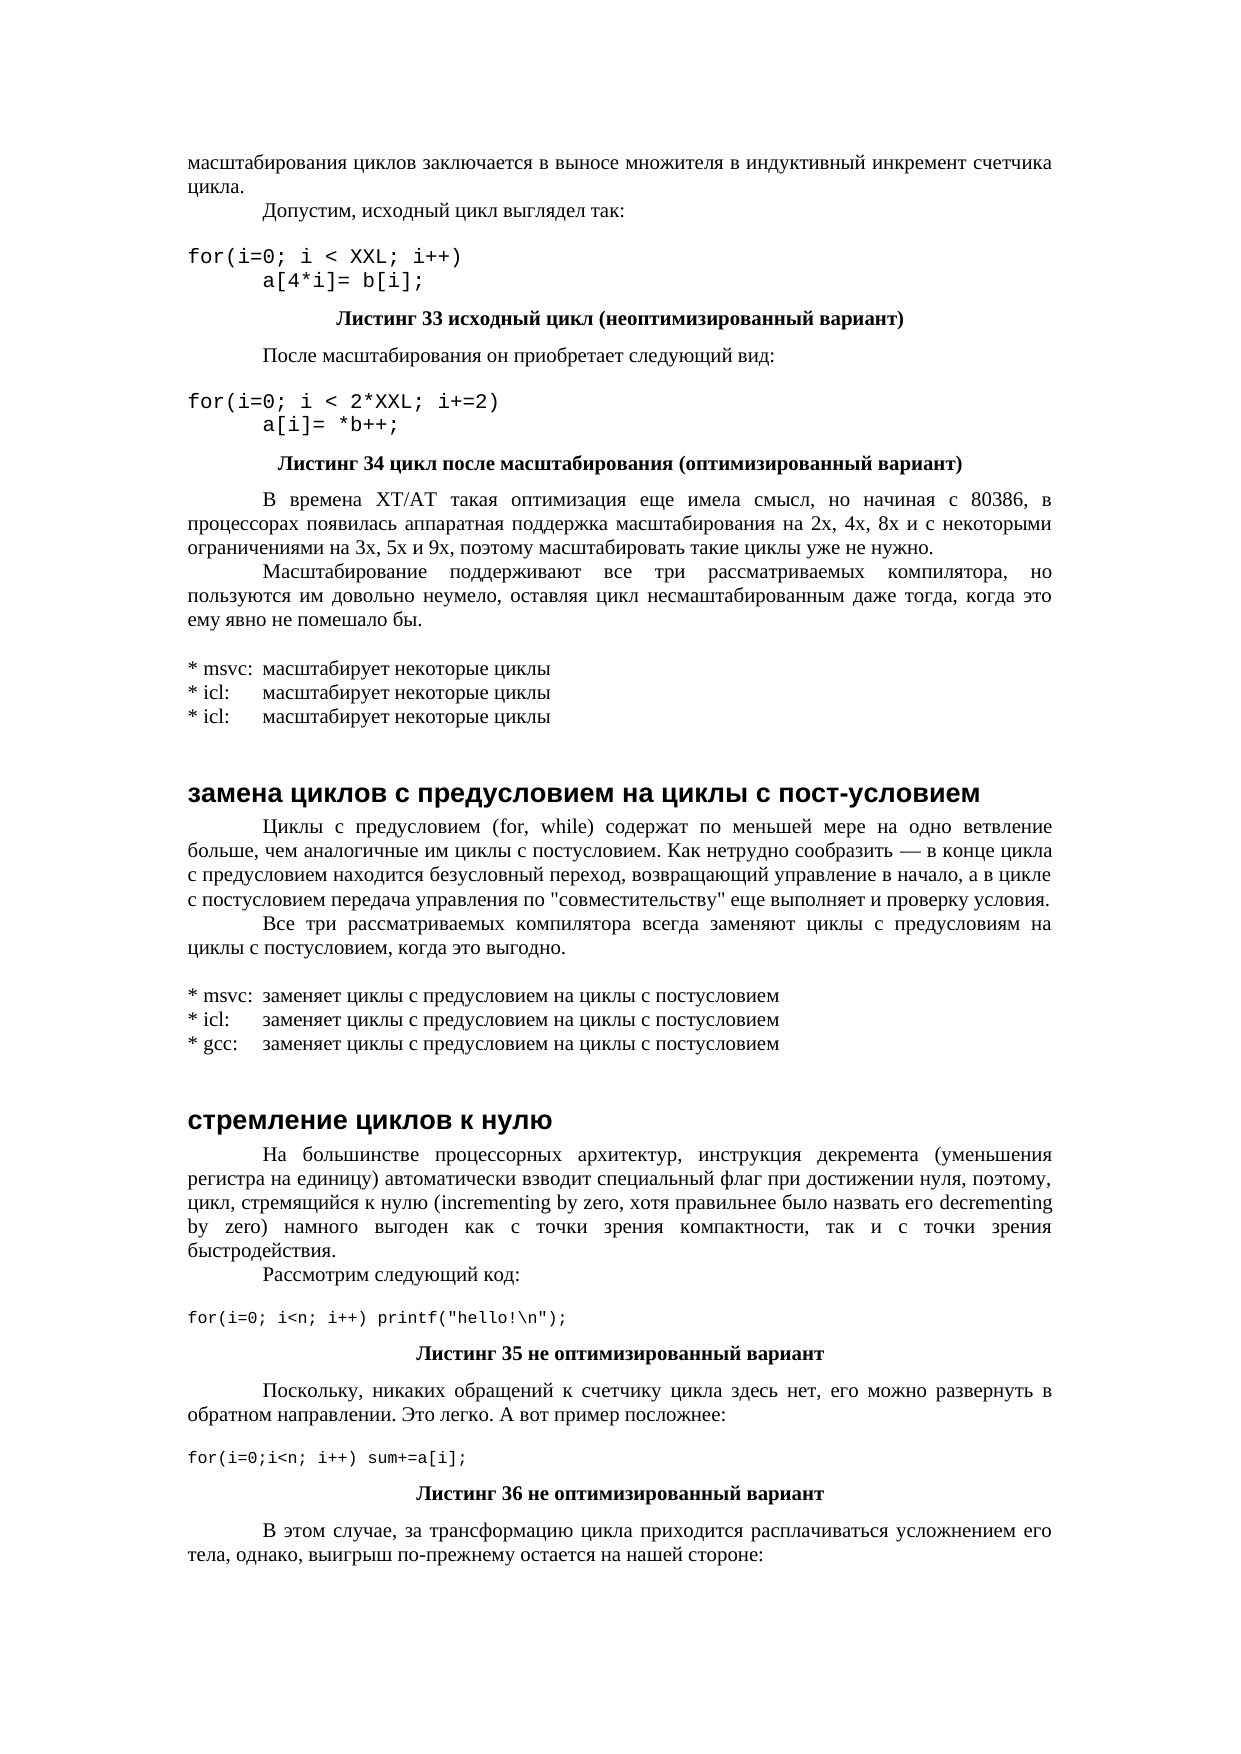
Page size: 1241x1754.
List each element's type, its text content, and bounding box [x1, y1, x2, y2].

text После масштабирования он приобретает следующий вид: [187, 343, 1053, 367]
text * icl: заменяет циклы с предусловием на циклы с постусловием [187, 1007, 1053, 1031]
text Листинг 35 не оптимизированный вариант [187, 1341, 1053, 1365]
subtitle стремление циклов к нулю [187, 1104, 1053, 1135]
text * gcc: заменяет циклы с предусловием на циклы с постусловием [187, 1031, 1053, 1055]
text for(i=0;i<n; i++) sum+=a[i]; [187, 1450, 1053, 1469]
text Циклы с предусловием (for, while) содержат по меньшей мере на одно ветвление больше, чем аналогичные им циклы с постусловием. Как нетрудно сообразить — в конце цикла с предусловием находится безусловный переход, возвращающий управление в начало, а в цикле с постусловием передача управления по "совместительству" еще выполняет и проверку условия. [187, 814, 1053, 911]
text Масштабирование поддерживают все три рассматриваемых компилятора, но пользуются им довольно неумело, оставляя цикл несмаштабированным даже тогда, когда это ему явно не помешало бы. [187, 559, 1053, 631]
text Листинг 36 не оптимизированный вариант [187, 1481, 1053, 1505]
text * icl: масштабирует некоторые циклы [187, 704, 1053, 728]
text * msvc: масштабирует некоторые циклы [187, 656, 1053, 679]
text Листинг 33 исходный цикл (неоптимизированный вариант) [187, 306, 1053, 330]
text Рассмотрим следующий код: [187, 1262, 1053, 1286]
text for(i=0; i < XXL; i++) [187, 246, 1053, 270]
text В времена XT/AT такая оптимизация еще имела смысл, но начиная с 80386, в процессорах появилась аппаратная поддержка масштабирования на 2х, 4х, 8х и с некоторыми ограничениями на 3х, 5х и 9х, поэтому масштабировать такие циклы уже не нужно. [187, 487, 1053, 559]
text for(i=0; i < 2*XXL; i+=2) [187, 391, 1053, 414]
text На большинстве процессорных архитектур, инструкция декремента (уменьшения регистра на единицу) автоматически взводит специальный флаг при достижении нуля, поэтому, цикл, стремящийся к нулю (incrementing by zero, хотя правильнее было назвать его decrementing by zero) намного выгоден как с точки зрения компактности, так и с точки зрения быстродействия. [187, 1141, 1053, 1262]
text Листинг 34 цикл после масштабирования (оптимизированный вариант) [187, 451, 1053, 474]
text Все три рассматриваемых компилятора всегда заменяют циклы с предусловиям на циклы с постусловием, когда это выгодно. [187, 911, 1053, 959]
text Допустим, исходный цикл выглядел так: [187, 198, 1053, 222]
text Поскольку, никаких обращений к счетчику цикла здесь нет, его можно развернуть в обратном направлении. Это легко. А вот пример посложнее: [187, 1378, 1053, 1426]
text * msvc: заменяет циклы с предусловием на циклы с постусловием [187, 983, 1053, 1007]
text for(i=0; i<n; i++) printf("hello!\n"); [187, 1310, 1053, 1329]
text масштабирования циклов заключается в выносе множителя в индуктивный инкремент счетчика цикла. [187, 150, 1053, 198]
text * icl: масштабирует некоторые циклы [187, 679, 1053, 704]
text В этом случае, за трансформацию цикла приходится расплачиваться усложнением его тела, однако, выигрыш по-прежнему остается на нашей стороне: [187, 1518, 1053, 1566]
subtitle замена циклов с предусловием на циклы с пост-условием [187, 777, 1053, 808]
text a[4*i]= b[i]; [187, 270, 1053, 293]
text a[i]= *b++; [187, 414, 1053, 438]
